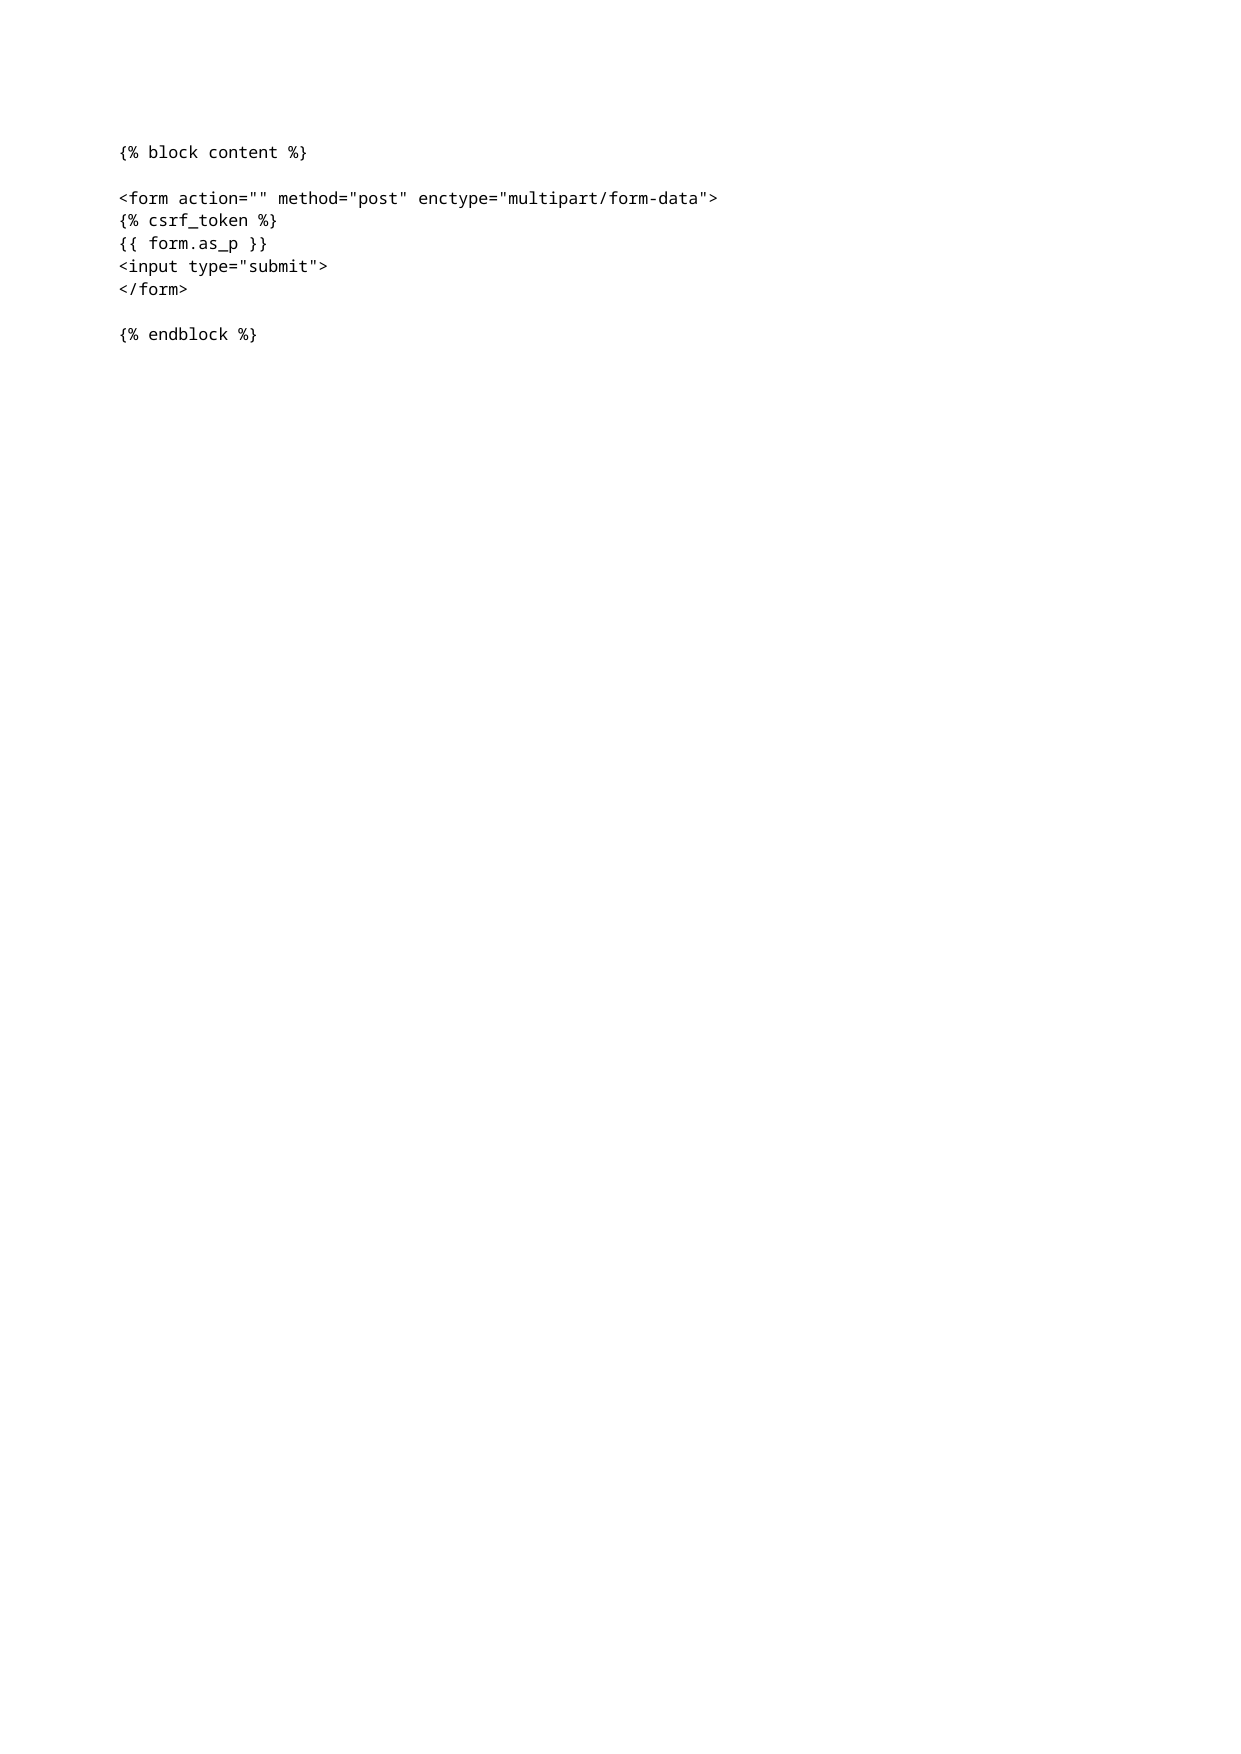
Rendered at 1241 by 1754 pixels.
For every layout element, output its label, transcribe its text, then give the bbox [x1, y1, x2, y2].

text {% endblock %} [118, 322, 1122, 345]
text <input type="submit"> [118, 254, 1122, 277]
text </form> [118, 277, 1122, 300]
text {% csrf_token %} [118, 209, 1122, 232]
text {% block content %} [118, 141, 1122, 163]
text {{ form.as_p }} [118, 232, 1122, 254]
text <form action="" method="post" enctype="multipart/form-data"> [118, 186, 1122, 209]
